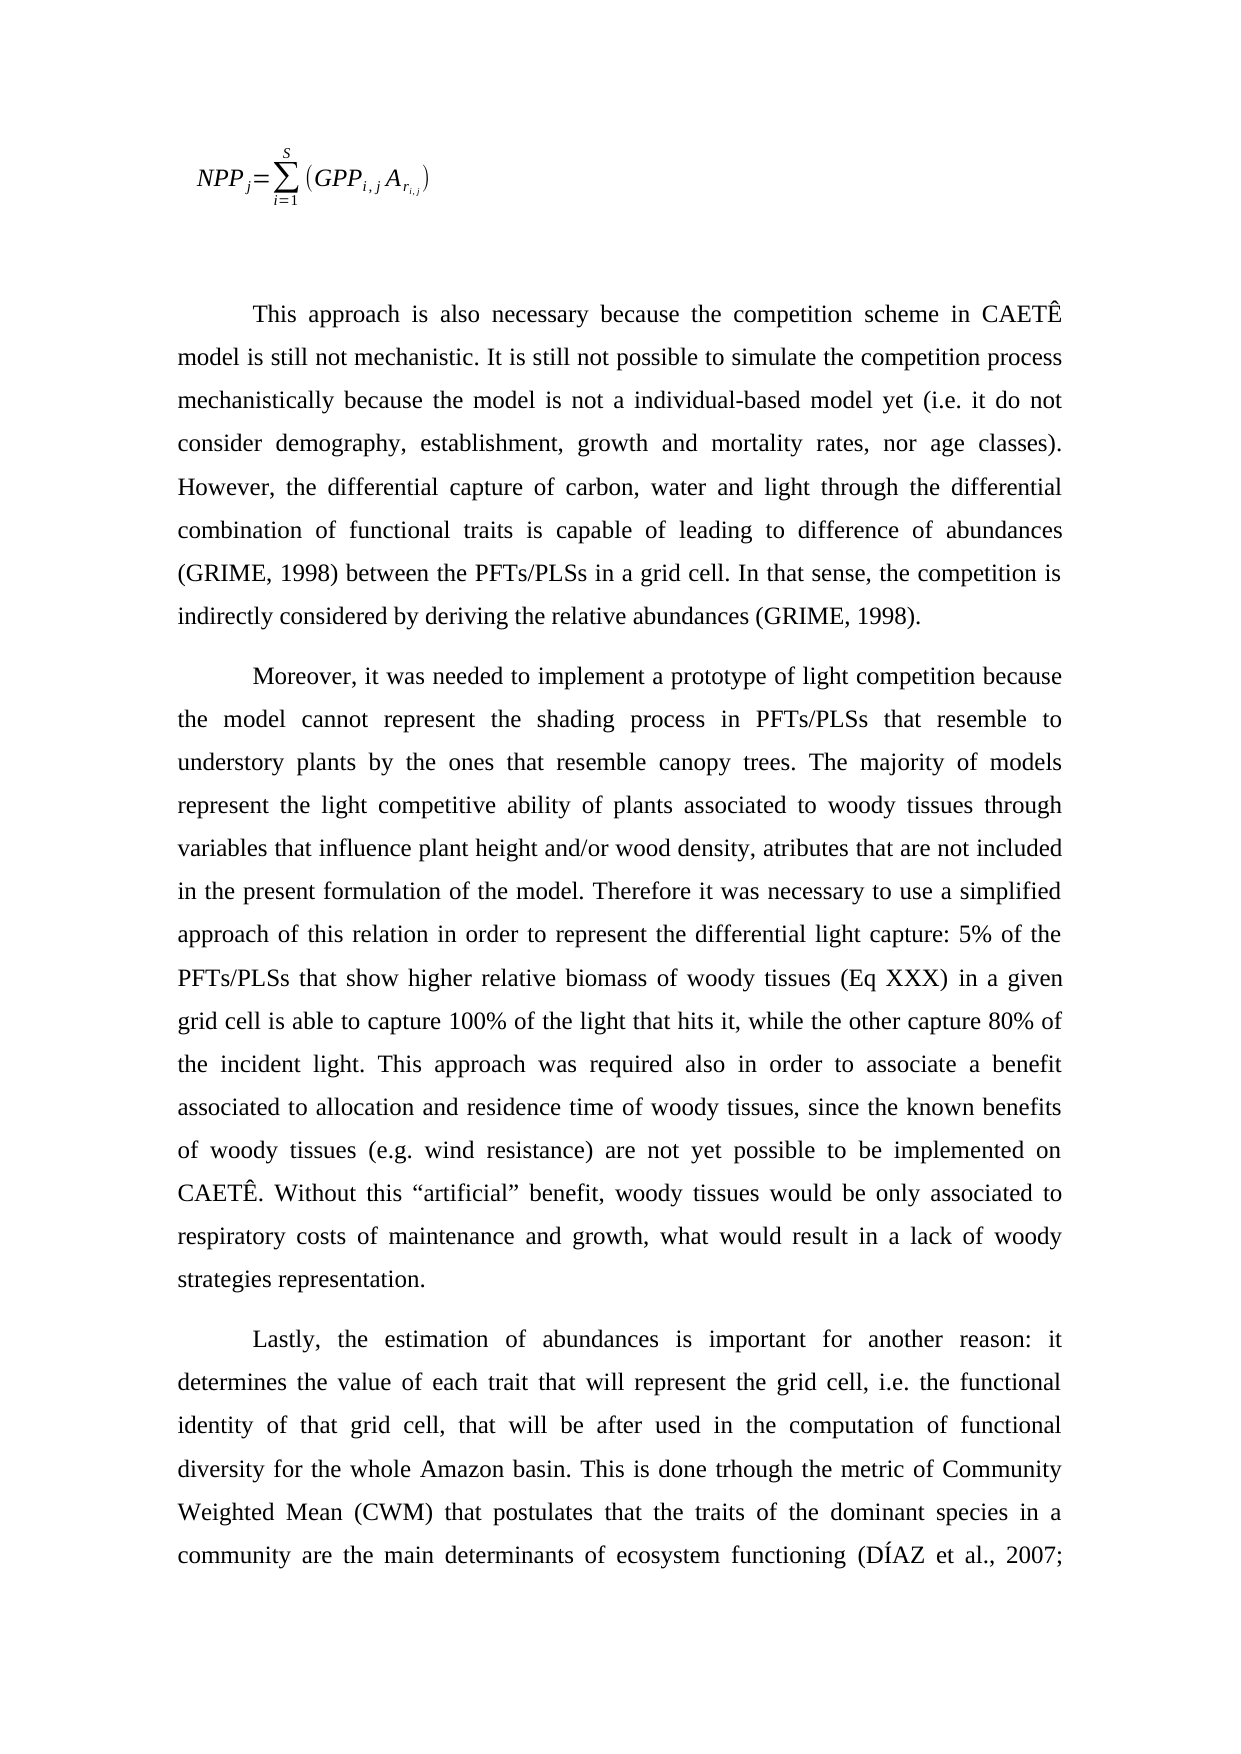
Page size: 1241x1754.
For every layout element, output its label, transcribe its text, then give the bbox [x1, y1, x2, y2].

text This approach is also necessary because the competition scheme in CAETÊ model is still not mechanistic. It is still not possible to simulate the competition process mechanistically because the model is not a individual-based model yet (i.e. it do not consider demography, establishment, growth and mortality rates, nor age classes). However, the differential capture of carbon, water and light through the differential combination of functional traits is capable of leading to difference of abundances (GRIME, 1998) between the PFTs/PLSs in a grid cell. In that sense, the competition is indirectly considered by deriving the relative abundances (GRIME, 1998). [177, 299, 1063, 630]
text Moreover, it was needed to implement a prototype of light competition because the model cannot represent the shading process in PFTs/PLSs that resemble to understory plants by the ones that resemble canopy trees. The majority of models represent the light competitive ability of plants associated to woody tissues through variables that influence plant height and/or wood density, atributes that are not included in the present formulation of the model. Therefore it was necessary to use a simplified approach of this relation in order to represent the differential light capture: 5% of the PFTs/PLSs that show higher relative biomass of woody tissues (Eq XXX) in a given grid cell is able to capture 100% of the light that hits it, while the other capture 80% of the incident light. This approach was required also in order to associate a benefit associated to allocation and residence time of woody tissues, since the known benefits of woody tissues (e.g. wind resistance) are not yet possible to be implemented on CAETÊ. Without this “artificial” benefit, woody tissues would be only associated to respiratory costs of maintenance and growth, what would result in a lack of woody strategies representation. [177, 661, 1063, 1293]
text Lastly, the estimation of abundances is important for another reason: it determines the value of each trait that will represent the grid cell, i.e. the functional identity of that grid cell, that will be after used in the computation of functional diversity for the whole Amazon basin. This is done trhough the metric of Community Weighted Mean (CWM) that postulates that the traits of the dominant species in a community are the main determinants of ecosystem functioning (DÍAZ et al., 2007; [177, 1324, 1063, 1569]
